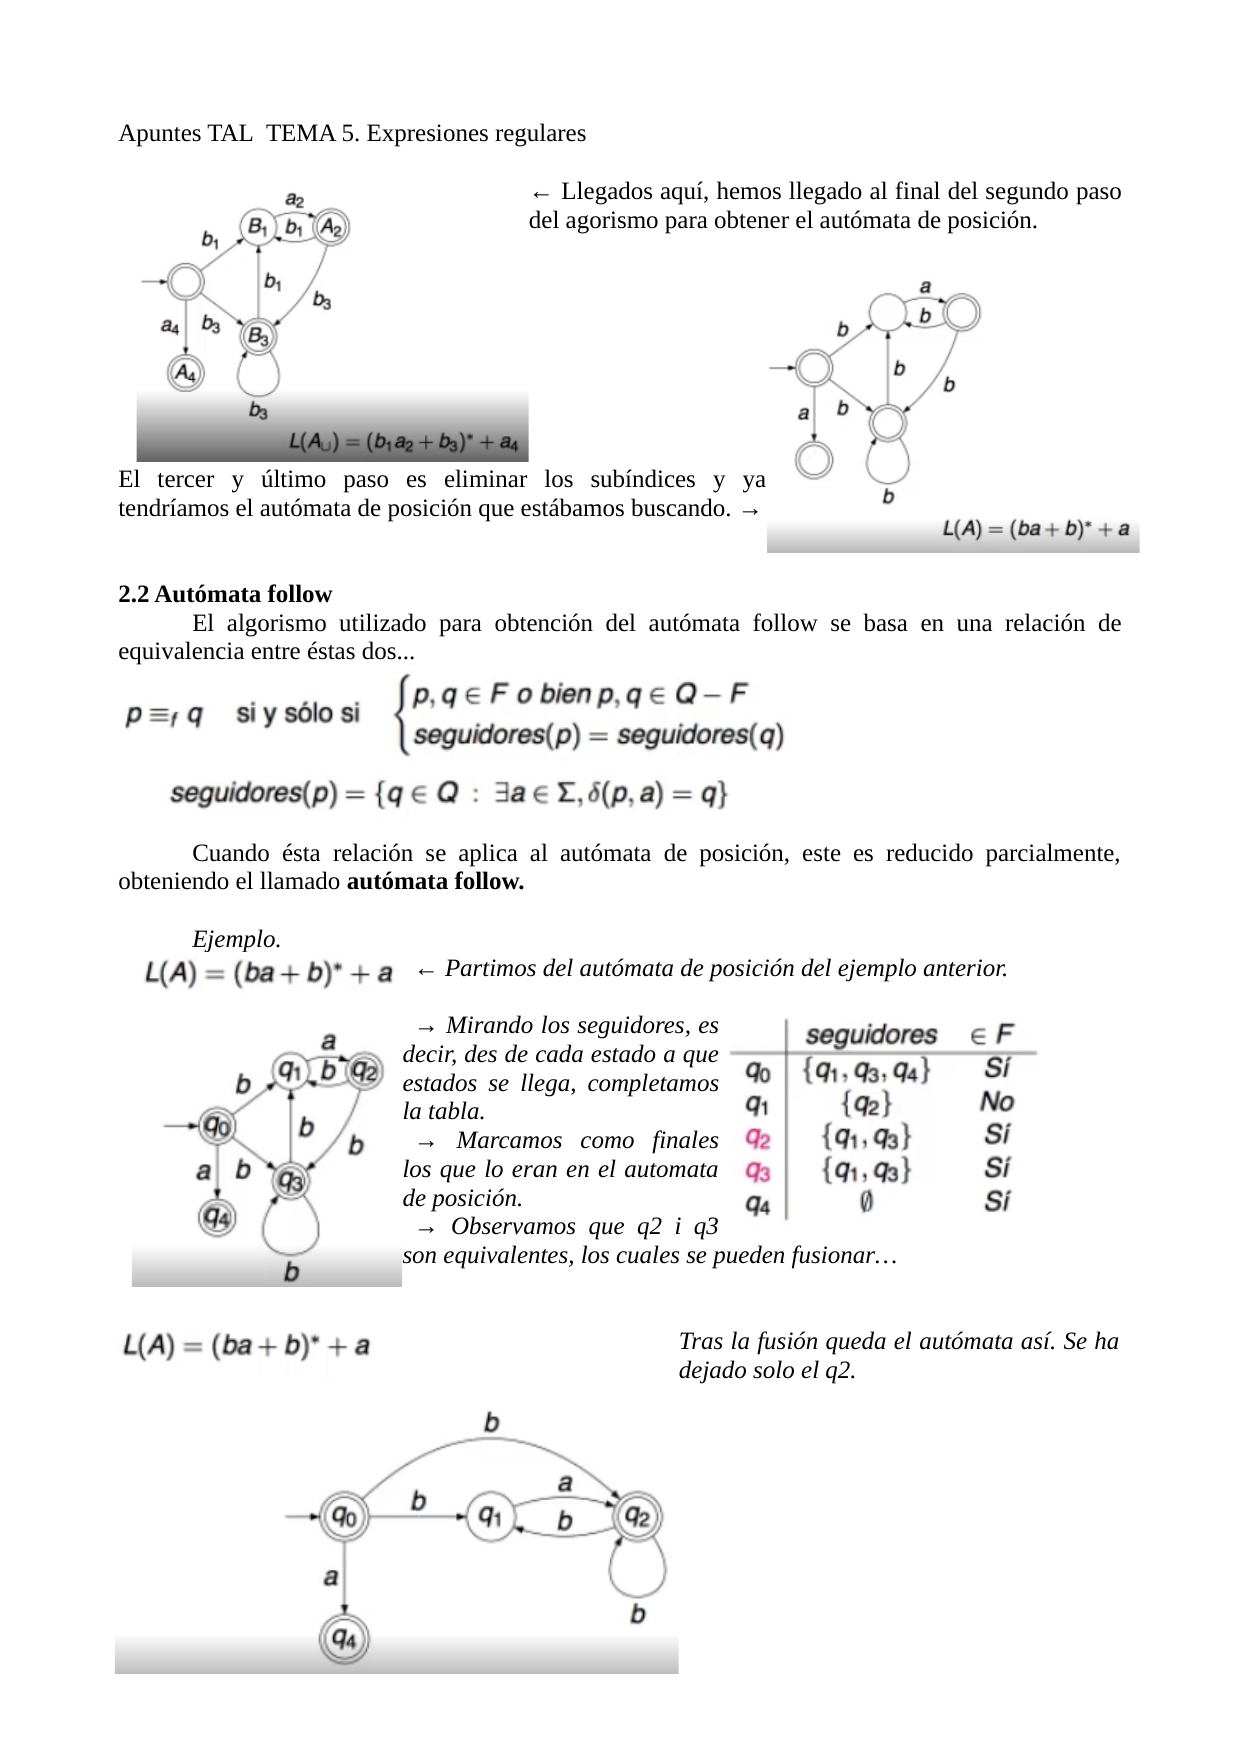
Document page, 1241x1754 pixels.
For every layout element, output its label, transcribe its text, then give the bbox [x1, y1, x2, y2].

text El tercer y último paso es eliminar los subíndices y ya tendríamos el autómata de posición que estábamos buscando. → [118, 464, 767, 521]
text → Marcamos como finales los que lo eran en el automata de posición. [403, 1125, 721, 1211]
text → Mirando los seguidores, es decir, des de cada estado a que estados se llega, completamos la tabla. [403, 1010, 721, 1125]
text → Observamos que q2 i q3 son equivalentes, los cuales se pueden fusionar… [403, 1211, 1122, 1269]
picture [767, 273, 1140, 553]
text [1047, 1010, 1122, 1125]
text Tras la fusión queda el autómata así. Se ha dejado solo el q2. [679, 1326, 1122, 1384]
picture [721, 1010, 1047, 1234]
text Ejemplo. [118, 924, 1122, 953]
picture [114, 1326, 679, 1674]
picture [136, 186, 529, 462]
text 2.2 Autómata follow [118, 579, 1122, 608]
picture [115, 665, 794, 819]
text El algorismo utilizado para obtención del autómata follow se basa en una relación de equivalencia entre éstas dos... [118, 608, 1122, 665]
text [1047, 1125, 1122, 1211]
picture [131, 952, 403, 1287]
text Cuando ésta relación se aplica al autómata de posición, este es reducido parcialmente, obteniendo el llamado autómata follow. [118, 838, 1122, 895]
text ← Partimos del autómata de posición del ejemplo anterior. [403, 953, 1122, 981]
text ← Llegados aquí, hemos llegado al final del segundo paso del agorismo para obtener el autómata de posición. [118, 176, 1122, 234]
